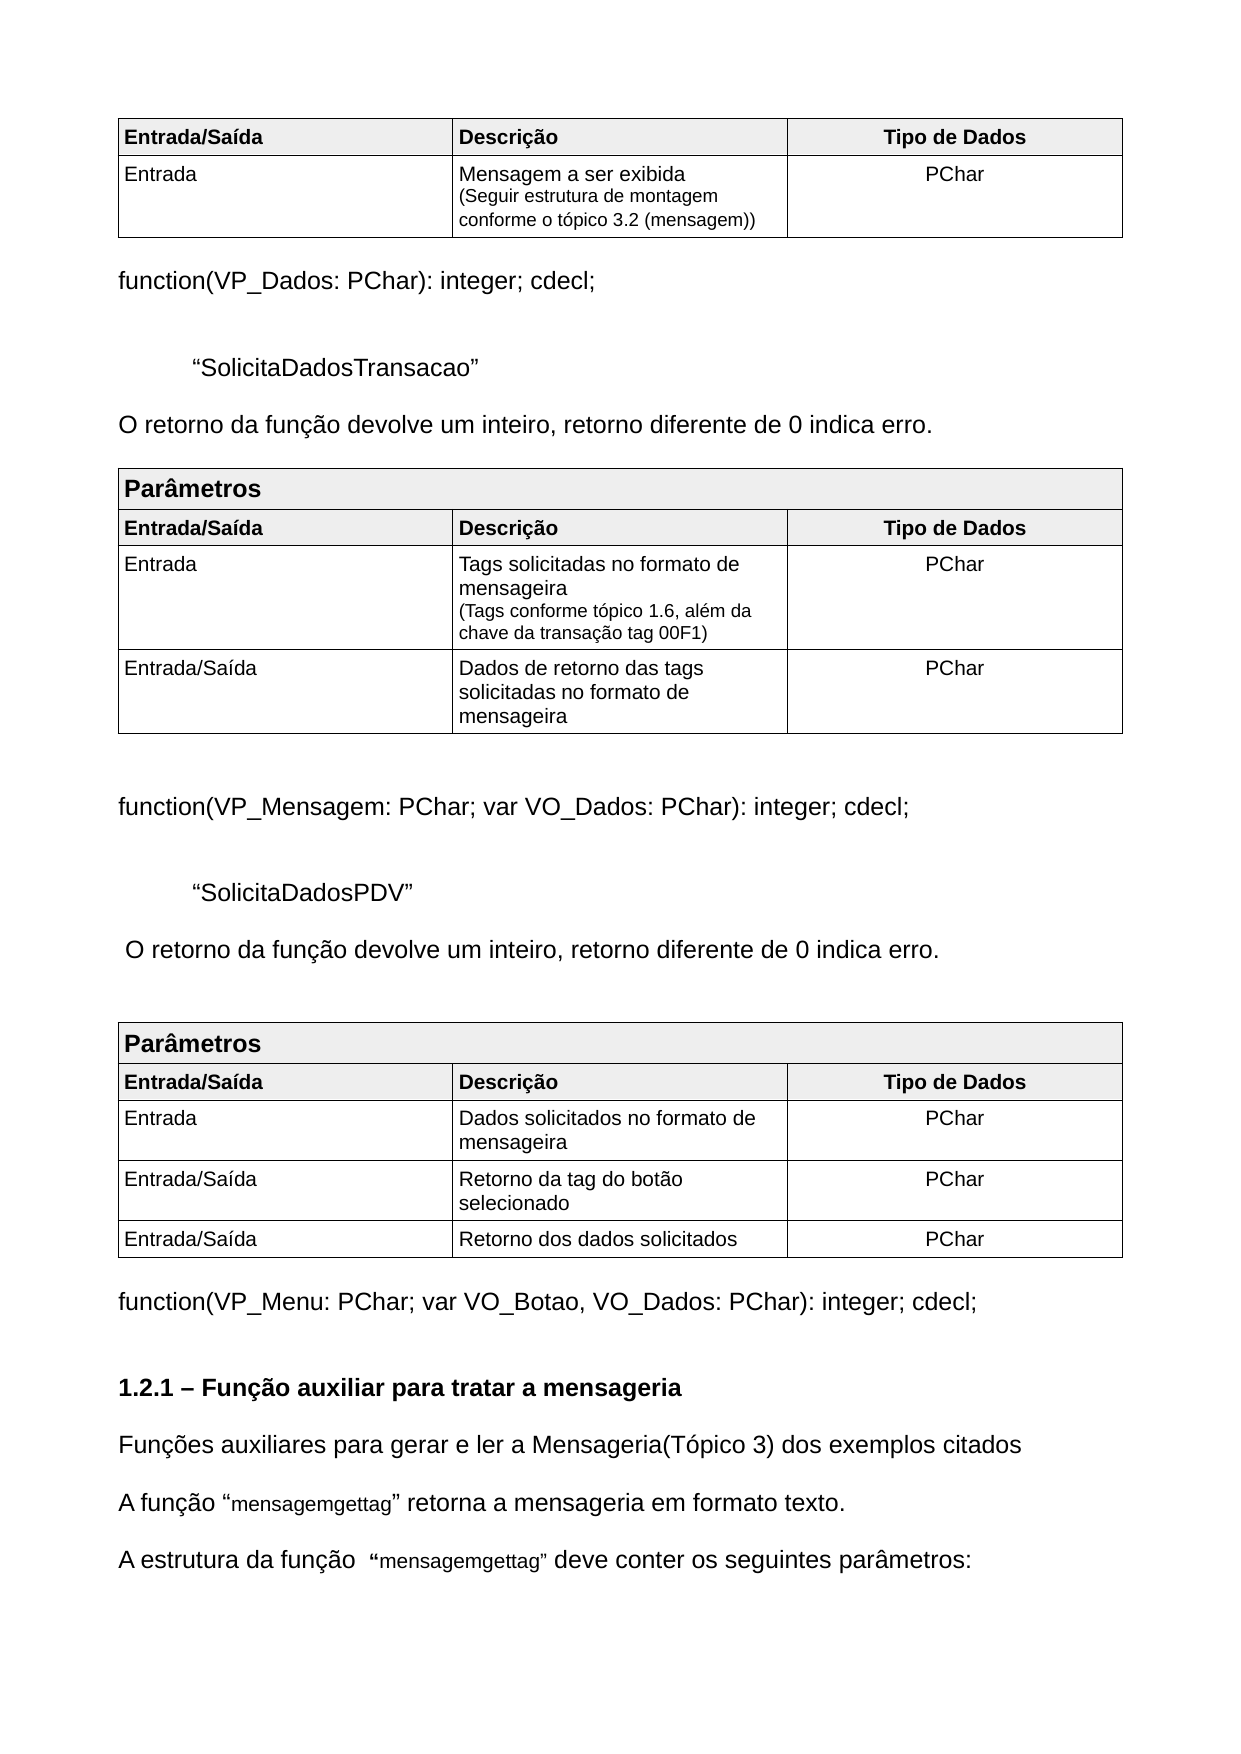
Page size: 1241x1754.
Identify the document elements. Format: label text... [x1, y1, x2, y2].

table_header Parâmetros [119, 469, 1122, 509]
table_cell PChar [788, 546, 1122, 649]
text function(VP_Dados: PChar): integer; cdecl; [118, 266, 1122, 295]
table_header Parâmetros [119, 1023, 1122, 1063]
text “SolicitaDadosPDV” [118, 878, 1122, 907]
table_cell Retorno da tag do botão selecionado [453, 1161, 787, 1220]
table_cell Entrada/Saída [119, 119, 452, 154]
text O retorno da função devolve um inteiro, retorno diferente de 0 indica erro. [118, 936, 1122, 964]
table_cell Retorno dos dados solicitados [453, 1221, 787, 1257]
table_cell Entrada/Saída [119, 650, 452, 733]
table_cell Dados solicitados no formato de mensageira [453, 1101, 787, 1160]
text A estrutura da função “mensagemgettag” deve conter os seguintes parâmetros: [118, 1545, 1122, 1574]
table_cell PChar [788, 650, 1122, 733]
table_cell Mensagem a ser exibida (Seguir estrutura de montagem conforme o tópico 3.2 (mensagem)) [453, 156, 787, 237]
table_cell PChar [788, 1101, 1122, 1160]
table_cell Descrição [453, 119, 787, 154]
table_cell Entrada/Saída [119, 1161, 452, 1220]
table_cell PChar [788, 156, 1122, 237]
table_cell Descrição [453, 510, 787, 545]
text “SolicitaDadosTransacao” [118, 353, 1122, 381]
table_cell Descrição [453, 1064, 787, 1099]
table_cell Tipo de Dados [788, 119, 1122, 154]
table_cell Tags solicitadas no formato de mensageira (Tags conforme tópico 1.6, além da chave da transação tag 00F1) [453, 546, 787, 649]
text function(VP_Menu: PChar; var VO_Botao, VO_Dados: PChar): integer; cdecl; [118, 1287, 1122, 1315]
text A função “mensagemgettag” retorna a mensageria em formato texto. [118, 1488, 1122, 1517]
table_cell Entrada [119, 546, 452, 649]
table_cell Entrada [119, 1101, 452, 1160]
text function(VP_Mensagem: PChar; var VO_Dados: PChar): integer; cdecl; [118, 792, 1122, 821]
table_cell Dados de retorno das tags solicitadas no formato de mensageira [453, 650, 787, 733]
text O retorno da função devolve um inteiro, retorno diferente de 0 indica erro. [118, 410, 1122, 439]
table_cell Entrada/Saída [119, 1221, 452, 1257]
text Funções auxiliares para gerar e ler a Mensageria(Tópico 3) dos exemplos citados [118, 1430, 1122, 1459]
table_cell Tipo de Dados [788, 510, 1122, 545]
table_cell Entrada/Saída [119, 1064, 452, 1099]
text 1.2.1 – Função auxiliar para tratar a mensageria [118, 1373, 1122, 1402]
table_cell Entrada/Saída [119, 510, 452, 545]
table_cell Tipo de Dados [788, 1064, 1122, 1099]
table_cell PChar [788, 1161, 1122, 1220]
table_cell Entrada [119, 156, 452, 237]
table_cell PChar [788, 1221, 1122, 1257]
